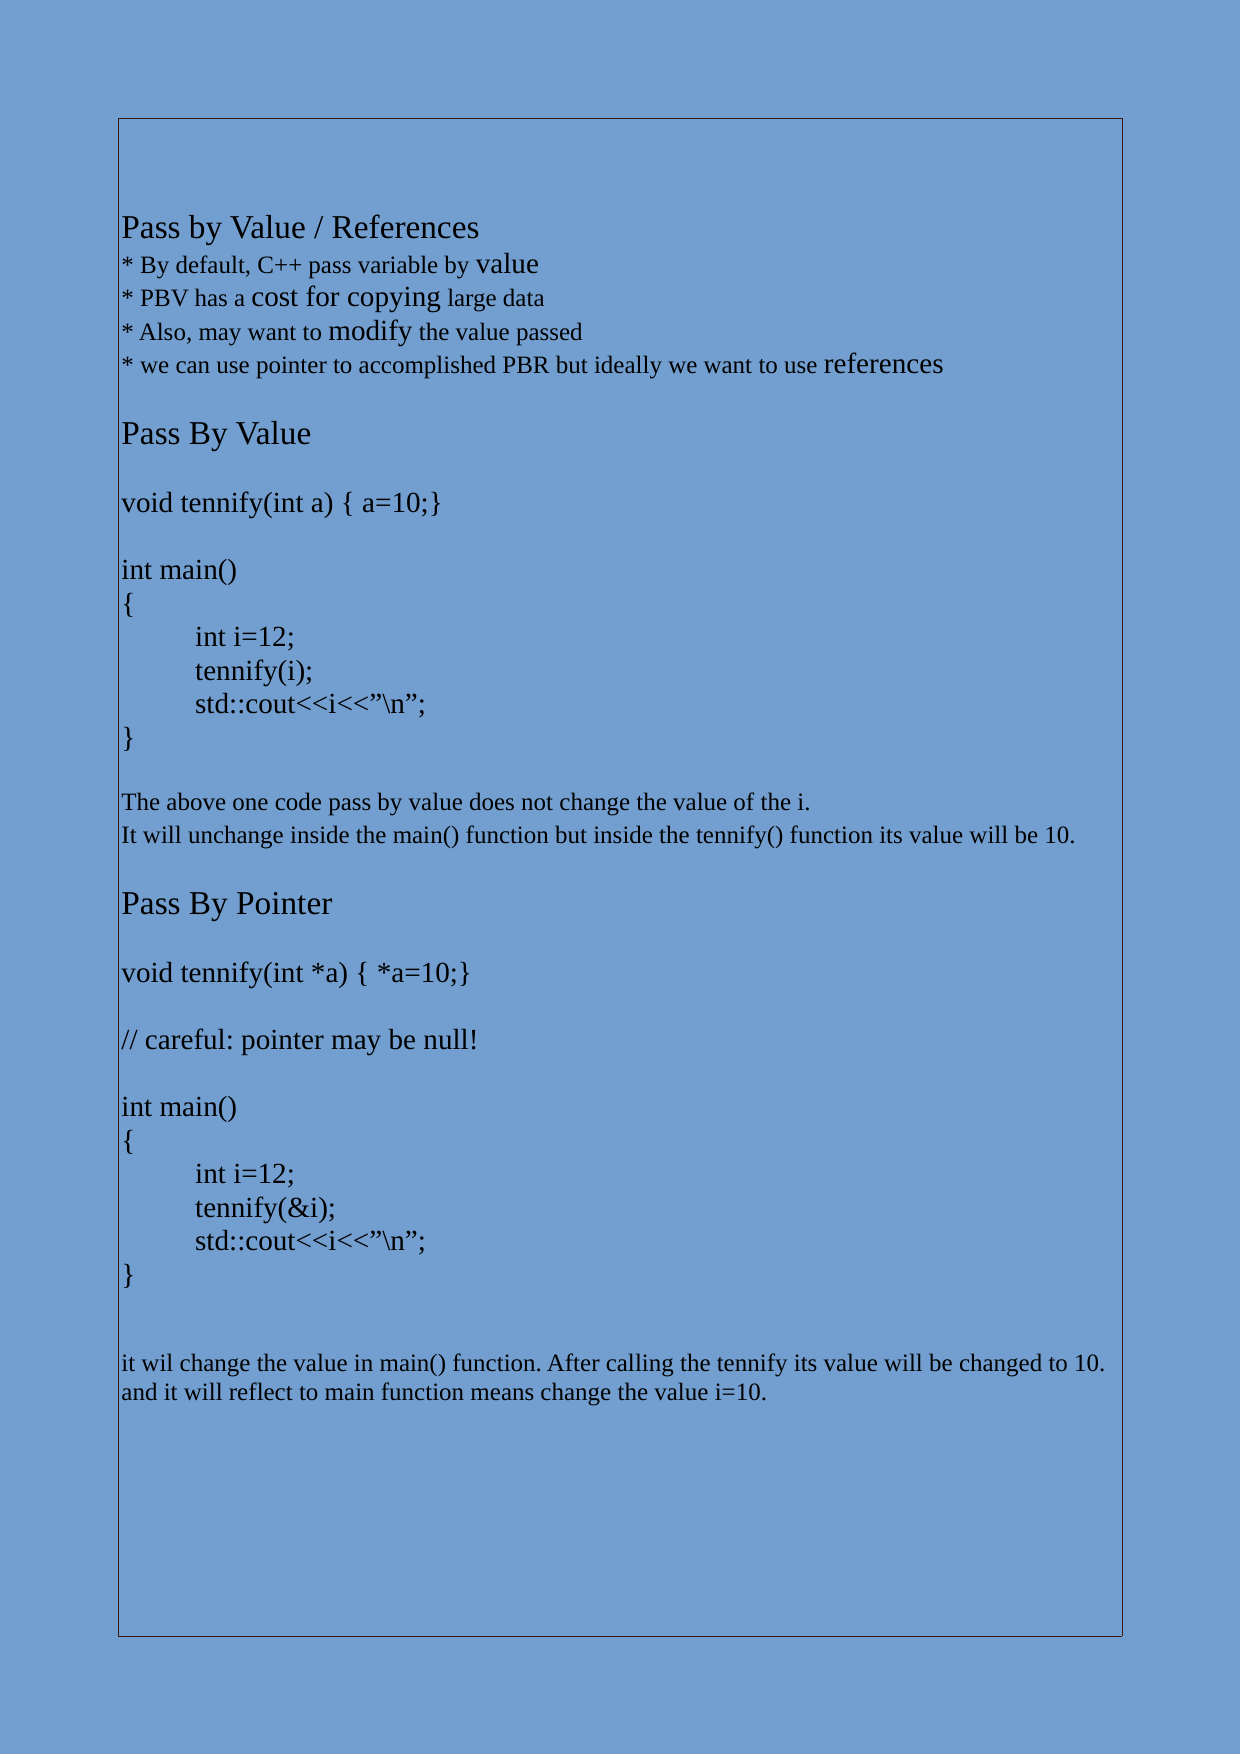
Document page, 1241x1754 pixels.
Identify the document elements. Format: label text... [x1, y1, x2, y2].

text std::cout<<i<<”\n”; [121, 687, 1119, 720]
text } [121, 1257, 1119, 1290]
text { [121, 586, 1119, 619]
text int main() [121, 552, 1119, 586]
text std::cout<<i<<”\n”; [121, 1223, 1119, 1257]
text void tennify(int a) { a=10;} [121, 485, 1119, 519]
text It will unchange inside the main() function but inside the tennify() function its value will be 10. [121, 816, 1119, 849]
text Pass By Pointer [121, 883, 1119, 921]
text * Also, may want to modify the value passed [121, 313, 1119, 346]
text it wil change the value in main() function. After calling the tennify its value will be changed to 10. and it will reflect to main function means change the value i=10. [121, 1348, 1119, 1405]
text { [121, 1123, 1119, 1156]
text * we can use pointer to accomplished PBR but ideally we want to use references [121, 346, 1119, 380]
text * PBV has a cost for copying large data [121, 279, 1119, 313]
text * By default, C++ pass variable by value [121, 246, 1119, 279]
text int i=12; [121, 619, 1119, 653]
text Pass By Value [121, 413, 1119, 452]
text } [121, 720, 1119, 754]
text // careful: pointer may be null! [121, 1022, 1119, 1056]
text The above one code pass by value does not change the value of the i. [121, 787, 1119, 816]
text tennify(&i); [121, 1190, 1119, 1223]
text int i=12; [121, 1156, 1119, 1190]
text tennify(i); [121, 653, 1119, 687]
text Pass by Value / References [121, 207, 1119, 246]
text void tennify(int *a) { *a=10;} [121, 955, 1119, 988]
text int main() [121, 1089, 1119, 1123]
